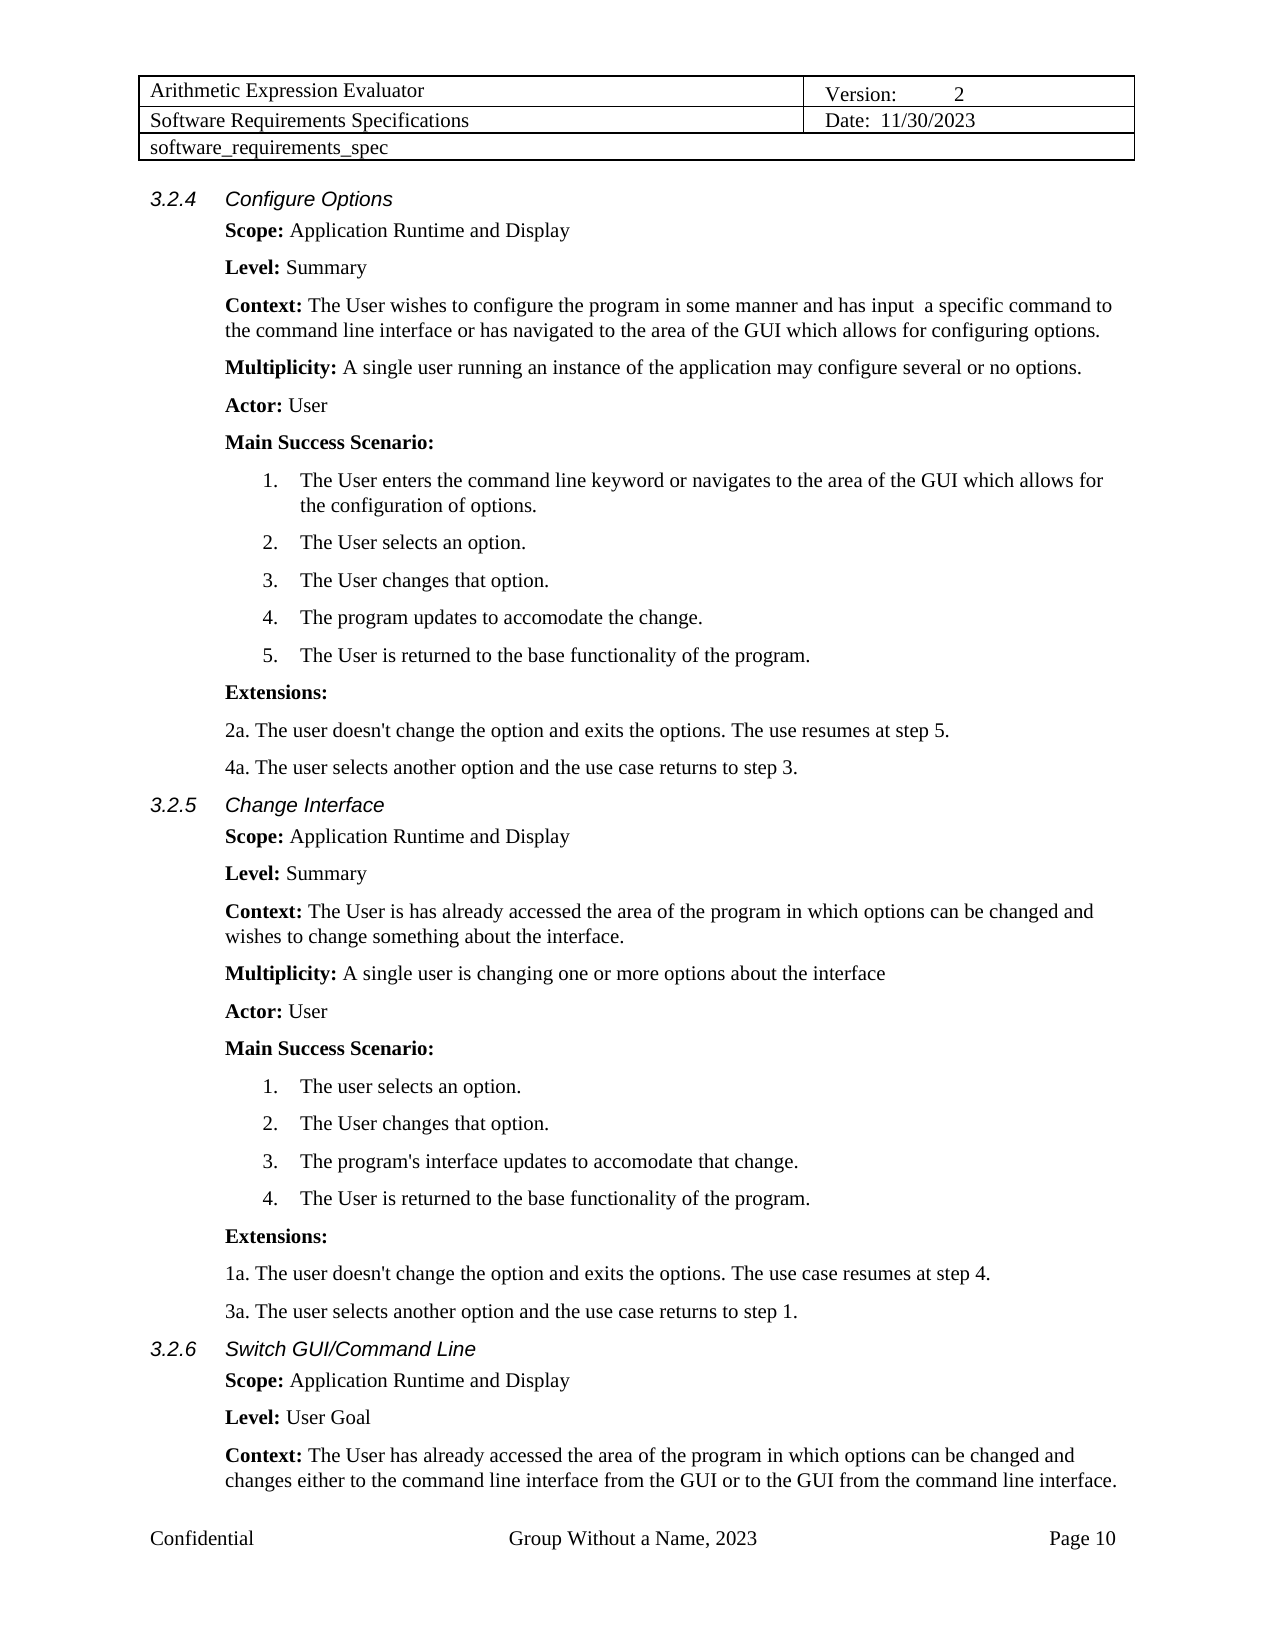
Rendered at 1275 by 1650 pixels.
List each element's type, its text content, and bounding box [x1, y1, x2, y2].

text 3a. The user selects another option and the use case returns to step 1. [225, 1298, 1125, 1323]
list The User selects an option. [262, 529, 1125, 554]
list The user selects an option. [262, 1073, 1125, 1098]
list The User enters the command line keyword or navigates to the area of the GUI which allows for the configuration of options. [262, 467, 1125, 517]
text Actor: User [225, 392, 1125, 417]
text Level: Summary [225, 254, 1125, 279]
list The User changes that option. [262, 1110, 1125, 1135]
text 2a. The user doesn't change the option and exits the options. The use resumes at step 5. [225, 717, 1125, 742]
text Actor: User [225, 998, 1125, 1023]
text Level: Summary [225, 860, 1125, 885]
text Multiplicity: A single user is changing one or more options about the interface [225, 960, 1125, 985]
subtitle Configure Options [150, 185, 1125, 210]
text Main Success Scenario: [225, 1035, 1125, 1060]
list The program updates to accomodate the change. [262, 604, 1125, 629]
list The program's interface updates to accomodate that change. [262, 1148, 1125, 1173]
subtitle Switch GUI/Command Line [150, 1335, 1125, 1360]
text Extensions: [225, 1223, 1125, 1248]
text 4a. The user selects another option and the use case returns to step 3. [225, 754, 1125, 779]
text Multiplicity: A single user running an instance of the application may configure several or no options. [225, 354, 1125, 379]
subtitle Change Interface [150, 792, 1125, 817]
text Scope: Application Runtime and Display [225, 1367, 1125, 1392]
list The User is returned to the base functionality of the program. [262, 642, 1125, 667]
text Extensions: [225, 679, 1125, 704]
text Level: User Goal [225, 1404, 1125, 1429]
list The User is returned to the base functionality of the program. [262, 1185, 1125, 1210]
text Main Success Scenario: [225, 429, 1125, 454]
text Scope: Application Runtime and Display [225, 217, 1125, 242]
text Scope: Application Runtime and Display [225, 823, 1125, 848]
text Context: The User has already accessed the area of the program in which options can be changed and changes either to the command line interface from the GUI or to the GUI from the command line interface. [225, 1442, 1125, 1492]
list The User changes that option. [262, 567, 1125, 592]
text Context: The User is has already accessed the area of the program in which options can be changed and wishes to change something about the interface. [225, 898, 1125, 948]
text Context: The User wishes to configure the program in some manner and has input a specific command to the command line interface or has navigated to the area of the GUI which allows for configuring options. [225, 292, 1125, 342]
text 1a. The user doesn't change the option and exits the options. The use case resumes at step 4. [225, 1260, 1125, 1285]
